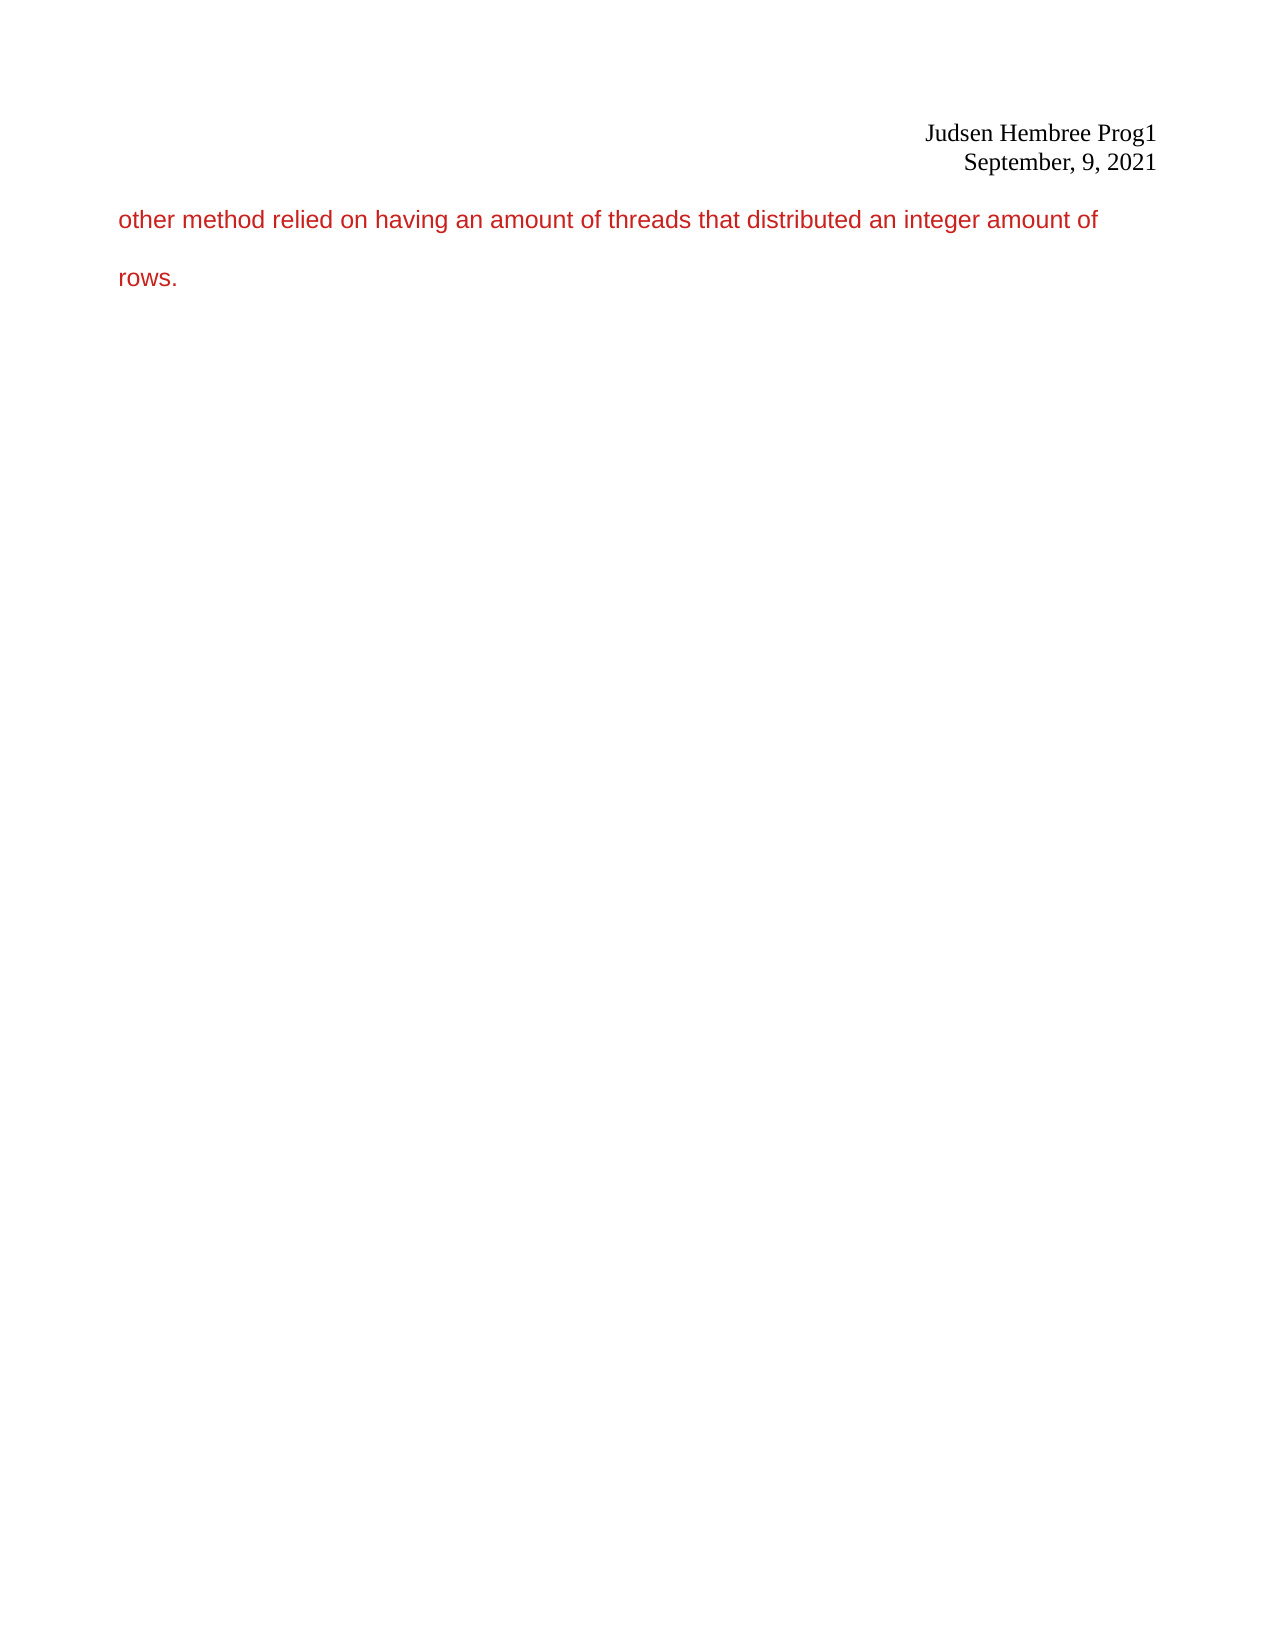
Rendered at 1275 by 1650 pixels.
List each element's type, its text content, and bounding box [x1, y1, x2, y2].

text other method relied on having an amount of threads that distributed an integer amount of rows. [118, 205, 1157, 291]
